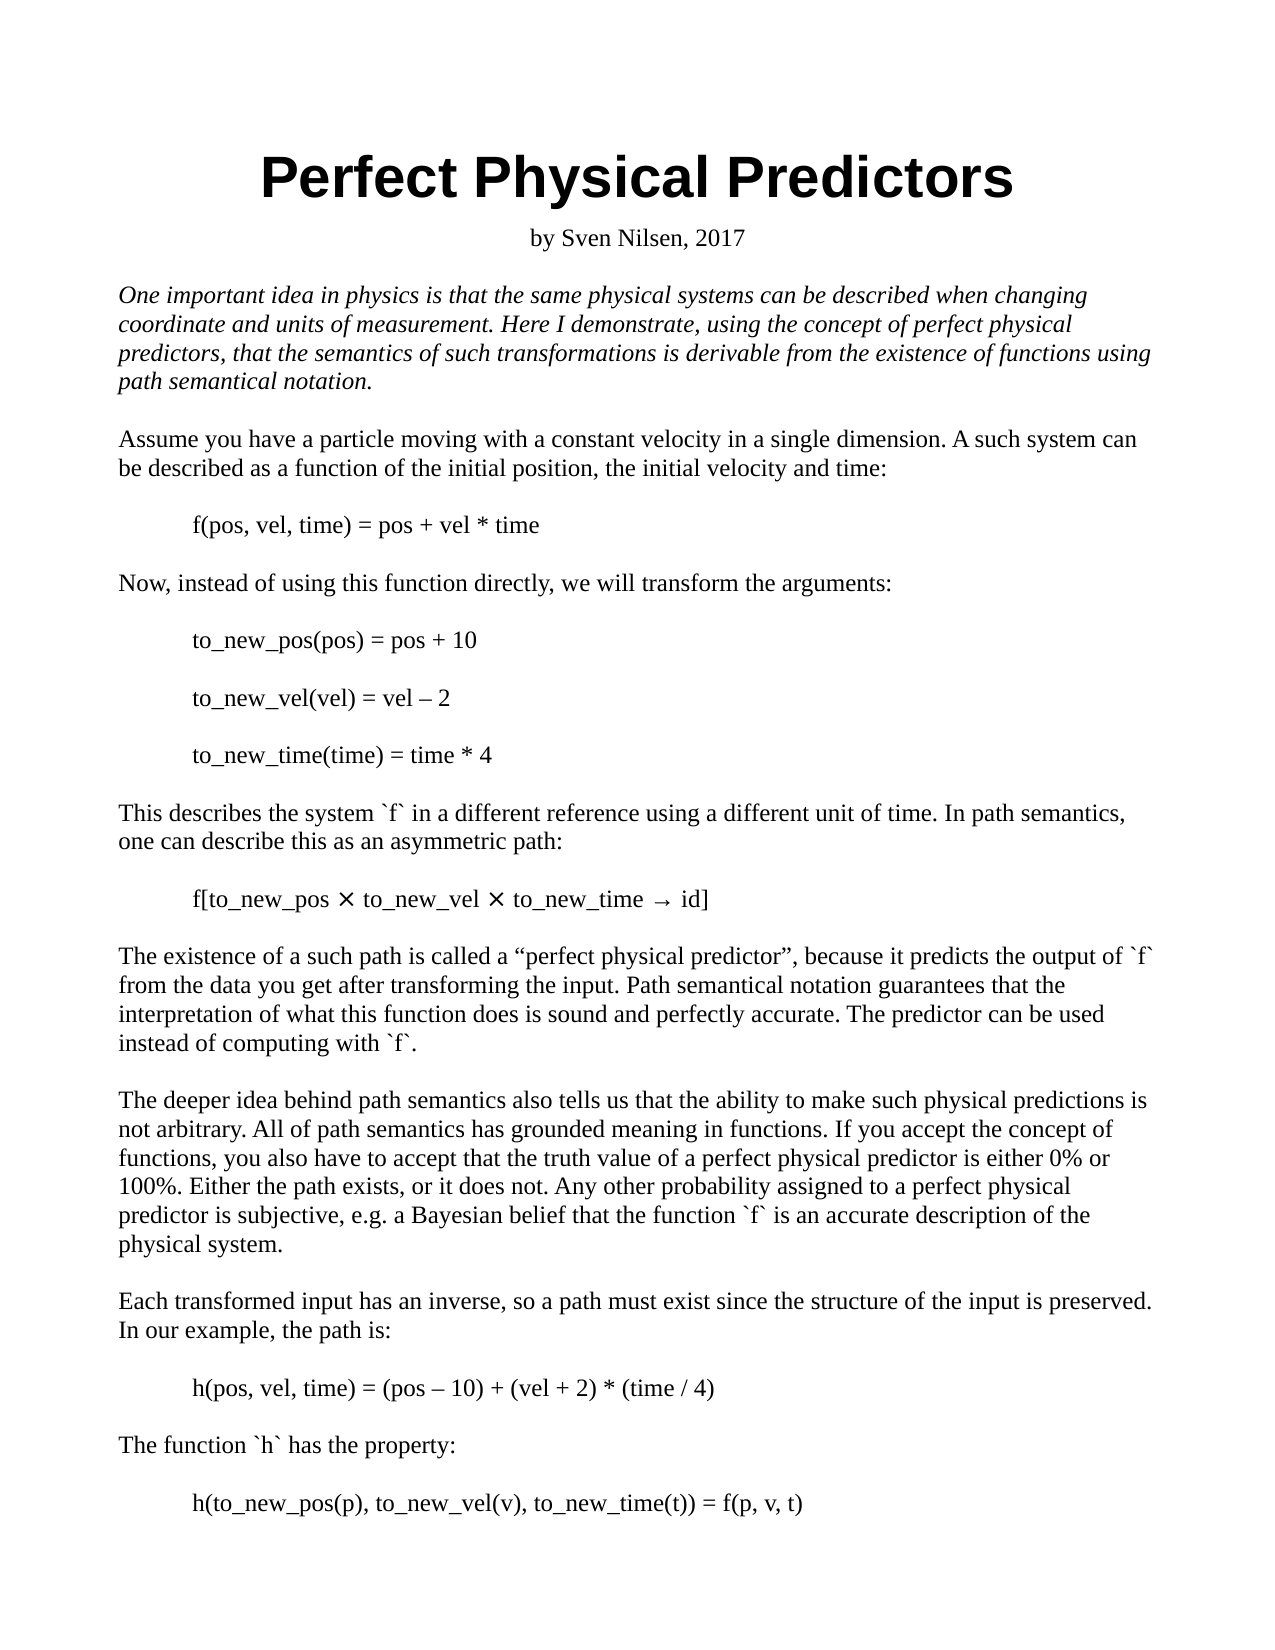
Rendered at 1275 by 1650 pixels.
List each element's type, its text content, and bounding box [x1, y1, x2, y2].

text to_new_time(time) = time * 4 [118, 740, 1157, 769]
text The existence of a such path is called a “perfect physical predictor”, because it predicts the output of `f` from the data you get after transforming the input. Path semantical notation guarantees that the interpretation of what this function does is sound and perfectly accurate. The predictor can be used instead of computing with `f`. [118, 941, 1157, 1056]
text f[to_new_pos ⨯ to_new_vel ⨯ to_new_time → id] [118, 884, 1157, 913]
text Each transformed input has an inverse, so a path must exist since the structure of the input is preserved. In our example, the path is: [118, 1286, 1157, 1344]
text The function `h` has the property: [118, 1430, 1157, 1459]
text f(pos, vel, time) = pos + vel * time [118, 510, 1157, 539]
title Perfect Physical Predictors [118, 143, 1157, 210]
text by Sven Nilsen, 2017 [118, 223, 1157, 251]
text Now, instead of using this function directly, we will transform the arguments: [118, 568, 1157, 596]
text One important idea in physics is that the same physical systems can be described when changing coordinate and units of measurement. Here I demonstrate, using the concept of perfect physical predictors, that the semantics of such transformations is derivable from the existence of functions using path semantical notation. [118, 280, 1157, 395]
text h(to_new_pos(p), to_new_vel(v), to_new_time(t)) = f(p, v, t) [118, 1488, 1157, 1516]
text to_new_vel(vel) = vel – 2 [118, 683, 1157, 711]
text Assume you have a particle moving with a constant velocity in a single dimension. A such system can be described as a function of the initial position, the initial velocity and time: [118, 424, 1157, 481]
text The deeper idea behind path semantics also tells us that the ability to make such physical predictions is not arbitrary. All of path semantics has grounded meaning in functions. If you accept the concept of functions, you also have to accept that the truth value of a perfect physical predictor is either 0% or 100%. Either the path exists, or it does not. Any other probability assigned to a perfect physical predictor is subjective, e.g. a Bayesian belief that the function `f` is an accurate description of the physical system. [118, 1085, 1157, 1258]
text to_new_pos(pos) = pos + 10 [118, 625, 1157, 654]
text h(pos, vel, time) = (pos – 10) + (vel + 2) * (time / 4) [118, 1373, 1157, 1401]
text This describes the system `f` in a different reference using a different unit of time. In path semantics, one can describe this as an asymmetric path: [118, 798, 1157, 855]
